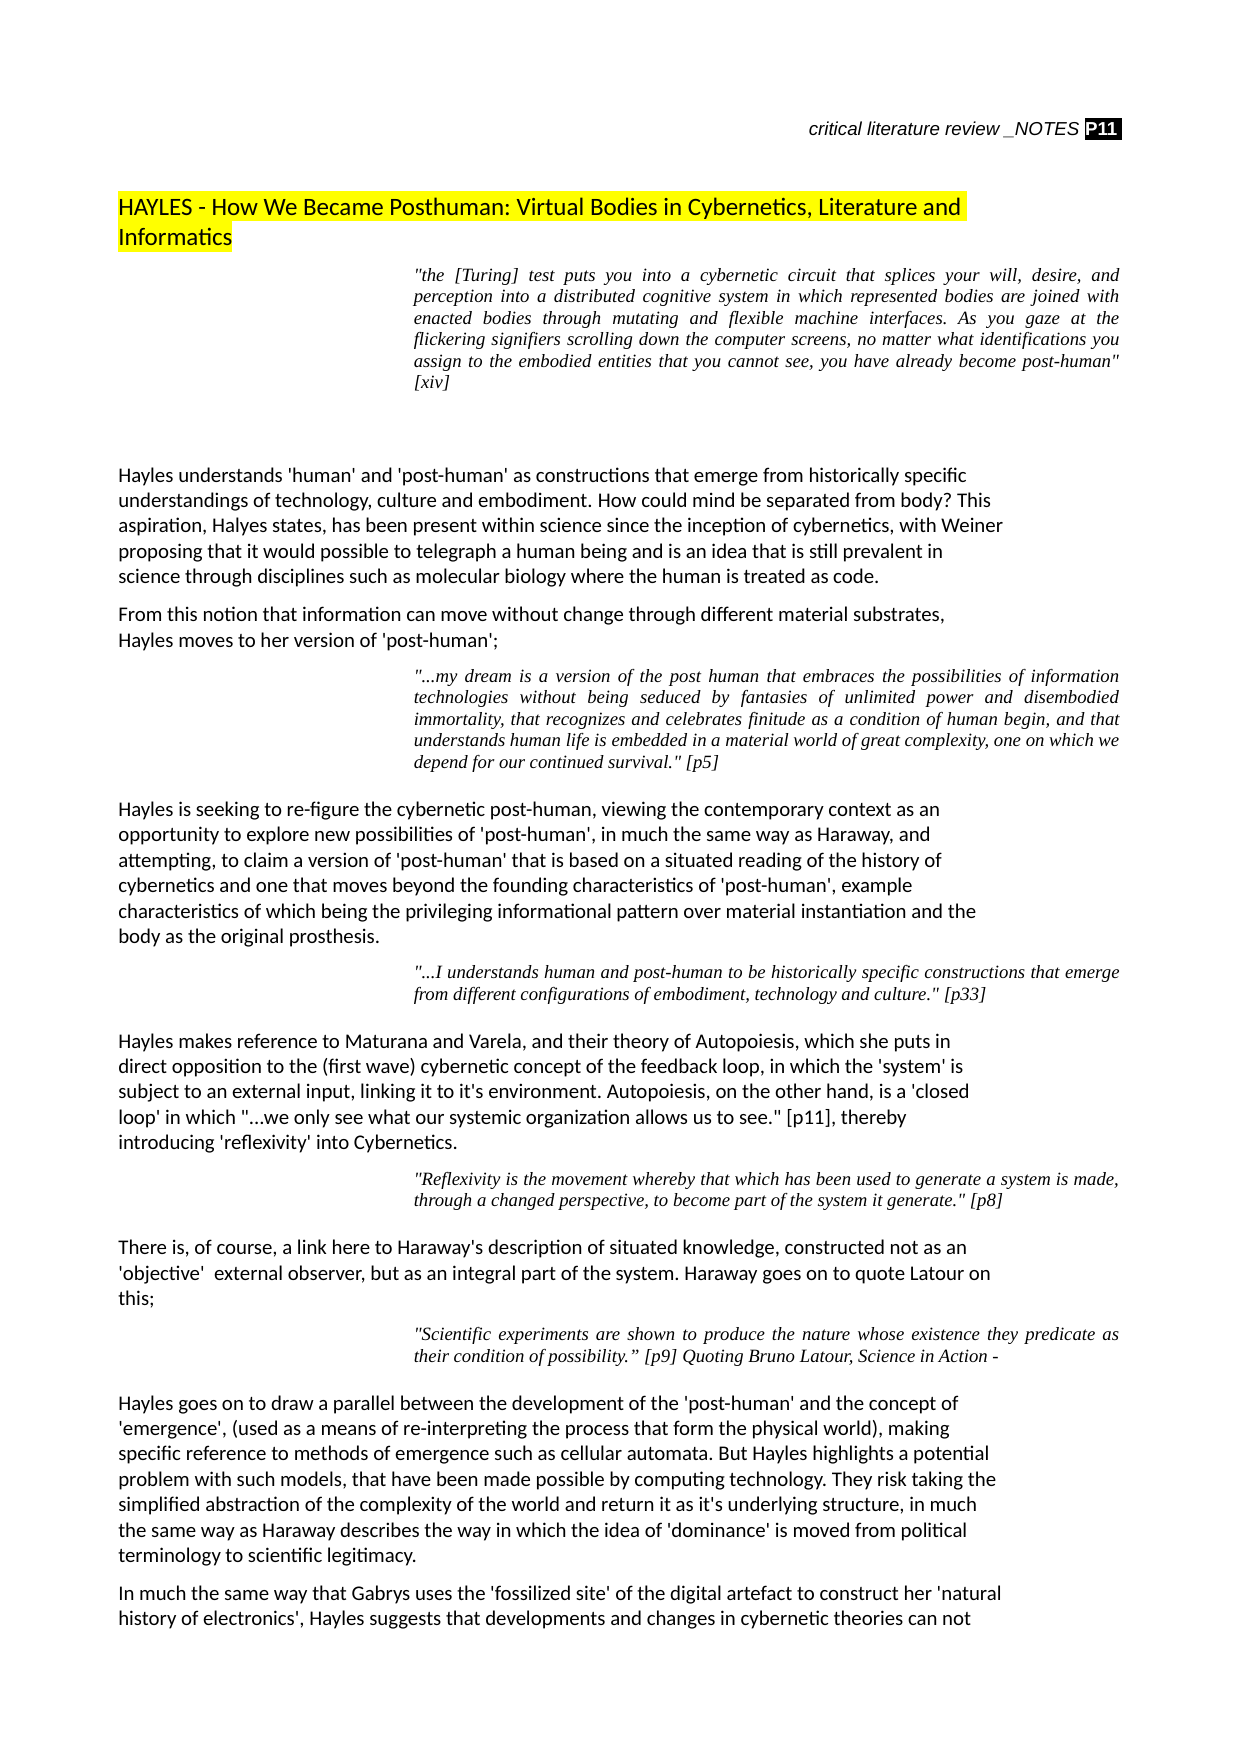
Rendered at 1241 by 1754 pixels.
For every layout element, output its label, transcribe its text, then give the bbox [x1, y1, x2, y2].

text "the [Turing] test puts you into a cybernetic circuit that splices your will, desire, and perception into a distributed cognitive system in which represented bodies are joined with enacted bodies through mutating and flexible machine interfaces. As you gaze at the flickering signifiers scrolling down the computer screens, no matter what identifications you assign to the embodied entities that you cannot see, you have already become post-human" [xiv] [413, 263, 1122, 393]
text In much the same way that Gabrys uses the 'fossilized site' of the digital artefact to construct her 'natural history of electronics', Hayles suggests that developments and changes in cybernetic theories can not [118, 1580, 1004, 1631]
text "...my dream is a version of the post human that embraces the possibilities of information technologies without being seduced by fantasies of unlimited power and disembodied immortality, that recognizes and celebrates finitude as a condition of human begin, and that understands human life is embedded in a material world of great complexity, one on which we depend for our continued survival." [p5] [413, 665, 1122, 772]
text "Scientific experiments are shown to produce the nature whose existence they predicate as their condition of possibility.” [p9] Quoting Bruno Latour, Science in Action - [413, 1323, 1122, 1366]
text From this notion that information can move without change through different material substrates, Hayles moves to her version of 'post-human'; [118, 601, 1004, 652]
title HAYLES - How We Became Posthuman: Virtual Bodies in Cybernetics, Literature and Informatics [118, 191, 1004, 252]
text Hayles makes reference to Maturana and Varela, and their theory of Autopoiesis, which she puts in direct opposition to the (first wave) cybernetic concept of the feedback loop, in which the 'system' is subject to an external input, linking it to it's environment. Autopoiesis, on the other hand, is a 'closed loop' in which "...we only see what our systemic organization allows us to see." [p11], thereby introducing 'reflexivity' into Cybernetics. [118, 1028, 1004, 1155]
text "Reflexivity is the movement whereby that which has been used to generate a system is made, through a changed perspective, to become part of the system it generate." [p8] [413, 1167, 1122, 1211]
text "...I understands human and post-human to be historically specific constructions that emerge from different configurations of embodiment, technology and culture." [p33] [413, 961, 1122, 1004]
text Hayles goes on to draw a parallel between the development of the 'post-human' and the concept of 'emergence', (used as a means of re-interpreting the process that form the physical world), making specific reference to methods of emergence such as cellular automata. But Hayles highlights a potential problem with such models, that have been made possible by computing technology. They risk taking the simplified abstraction of the complexity of the world and return it as it's underlying structure, in much the same way as Haraway describes the way in which the idea of 'dominance' is moved from political terminology to scientific legitimacy. [118, 1390, 1004, 1568]
text There is, of course, a link here to Haraway's description of situated knowledge, constructed not as an 'objective' external observer, but as an integral part of the system. Haraway goes on to quote Latour on this; [118, 1234, 1004, 1311]
text Hayles understands 'human' and 'post-human' as constructions that emerge from historically specific understandings of technology, culture and embodiment. How could mind be separated from body? This aspiration, Halyes states, has been present within science since the inception of cybernetics, with Weiner proposing that it would possible to telegraph a human being and is an idea that is still prevalent in science through disciplines such as molecular biology where the human is treated as code. [118, 462, 1004, 589]
text Hayles is seeking to re-figure the cybernetic post-human, viewing the contemporary context as an opportunity to explore new possibilities of 'post-human', in much the same way as Haraway, and attempting, to claim a version of 'post-human' that is based on a situated reading of the history of cybernetics and one that moves beyond the founding characteristics of 'post-human', example characteristics of which being the privileging informational pattern over material instantiation and the body as the original prosthesis. [118, 796, 1004, 949]
